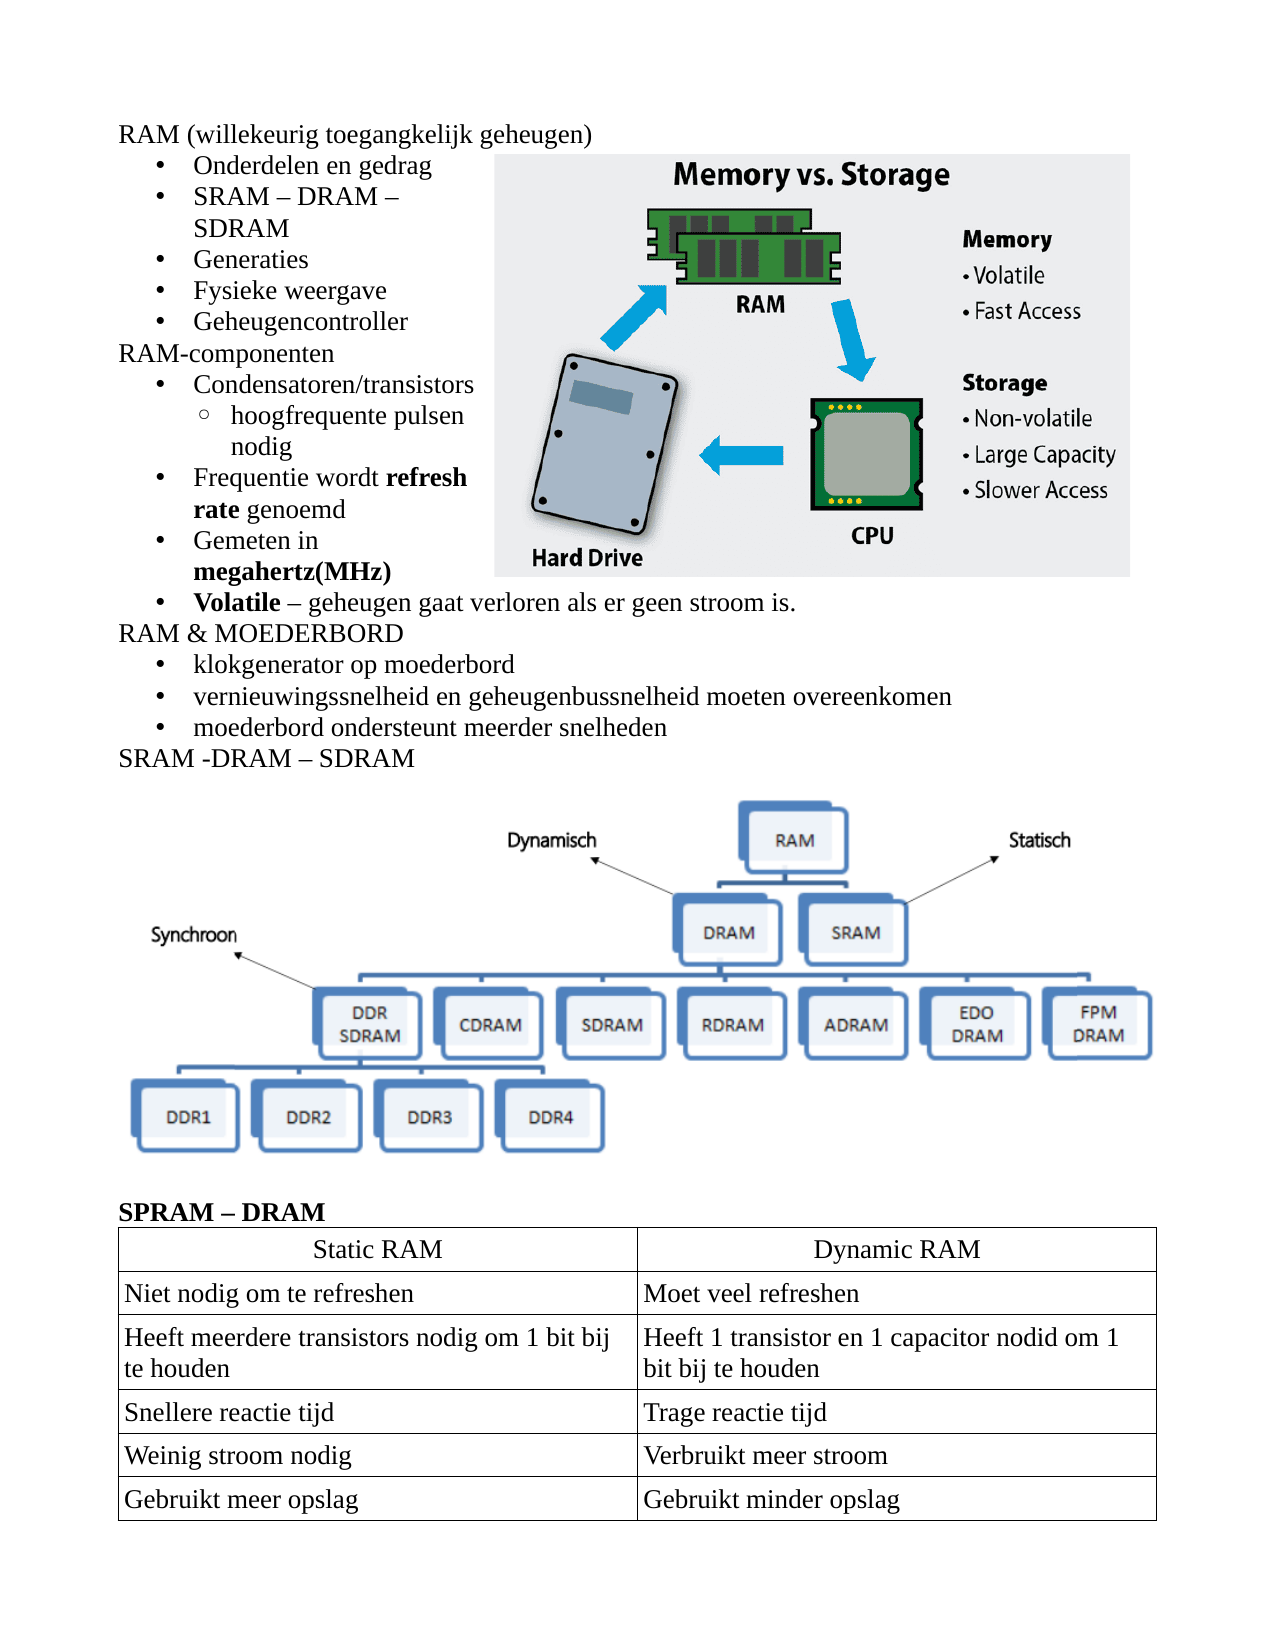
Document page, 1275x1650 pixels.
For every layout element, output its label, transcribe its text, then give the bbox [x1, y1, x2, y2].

text RAM (willekeurig toegangkelijk geheugen) [118, 118, 1157, 149]
list Onderdelen en gedrag [156, 149, 1157, 181]
list [1131, 399, 1157, 461]
list [1131, 243, 1157, 274]
list hoogfrequente pulsen nodig [193, 399, 494, 461]
list [1131, 368, 1157, 399]
picture [494, 154, 1131, 577]
list SRAM – DRAM – SDRAM [156, 181, 494, 243]
table_cell Gebruikt minder opslag [638, 1477, 1156, 1520]
list Volatile – geheugen gaat verloren als er geen stroom is. [156, 586, 1157, 617]
table_cell Heeft 1 transistor en 1 capacitor nodid om 1 bit bij te houden [638, 1315, 1156, 1389]
list [1131, 181, 1157, 243]
list Fysieke weergave [156, 274, 494, 305]
text RAM-componenten [118, 337, 494, 368]
list moederbord ondersteunt meerder snelheden [156, 711, 1157, 742]
table_header Dynamic RAM [638, 1228, 1156, 1271]
table_cell Weinig stroom nodig [119, 1434, 637, 1476]
text SRAM -DRAM – SDRAM [118, 742, 1157, 773]
list klokgenerator op moederbord [156, 649, 1157, 680]
table_cell Moet veel refreshen [638, 1272, 1156, 1314]
list Frequentie wordt refresh rate genoemd [156, 461, 494, 524]
table_header Static RAM [119, 1228, 637, 1271]
table_cell Heeft meerdere transistors nodig om 1 bit bij te houden [119, 1315, 637, 1389]
text RAM & MOEDERBORD [118, 617, 1157, 649]
list Geheugencontroller [156, 305, 494, 337]
table_cell Trage reactie tijd [638, 1390, 1156, 1433]
list Condensatoren/transistors [156, 368, 494, 399]
table_cell Gebruikt meer opslag [119, 1477, 637, 1520]
list vernieuwingssnelheid en geheugenbussnelheid moeten overeenkomen [156, 680, 1157, 711]
text SPRAM – DRAM [118, 1196, 1157, 1227]
list [1131, 305, 1157, 337]
picture [118, 797, 1157, 1165]
list Generaties [156, 243, 494, 274]
table_cell Niet nodig om te refreshen [119, 1272, 637, 1314]
list [1131, 461, 1157, 524]
table_cell Verbruikt meer stroom [638, 1434, 1156, 1476]
list Gemeten in megahertz(MHz) [156, 524, 1157, 586]
table_cell Snellere reactie tijd [119, 1390, 637, 1433]
text [1131, 337, 1157, 368]
list [1131, 274, 1157, 305]
